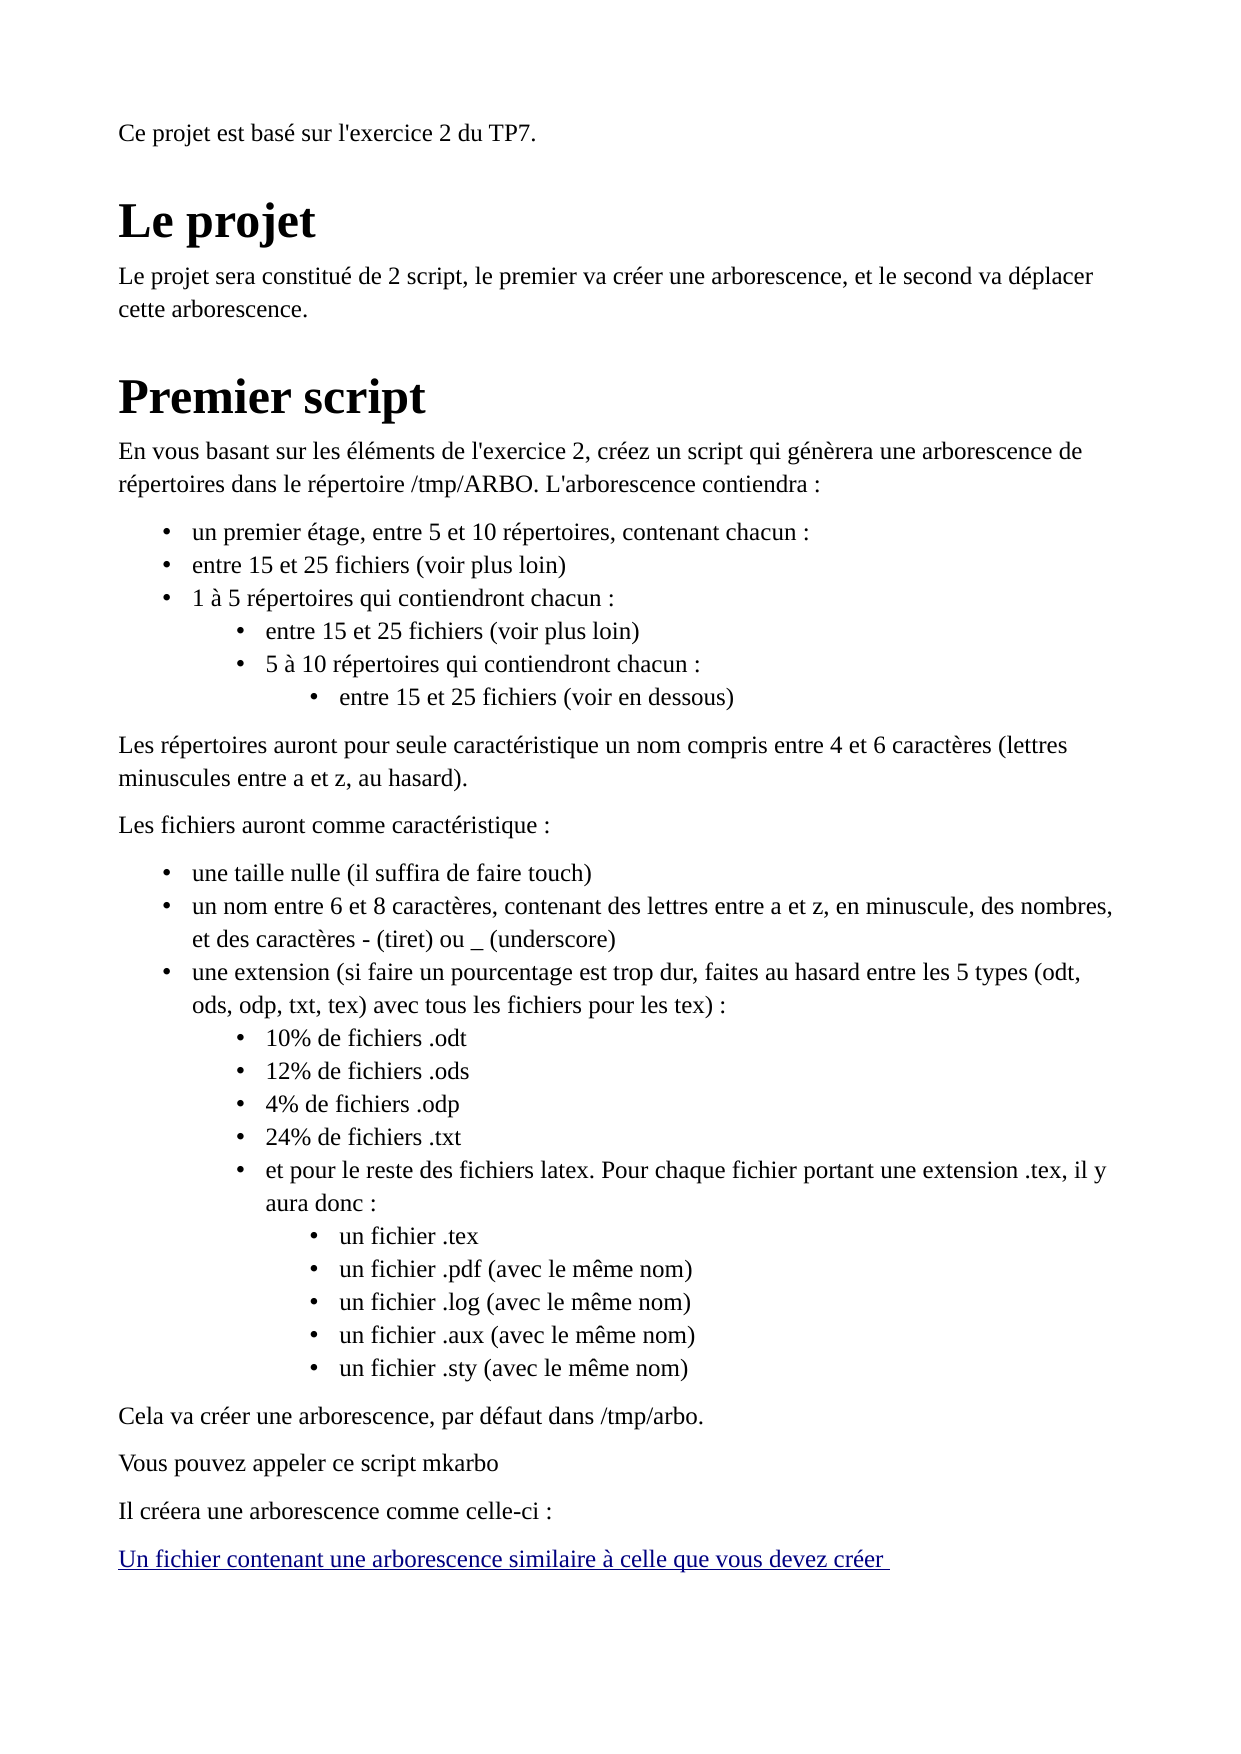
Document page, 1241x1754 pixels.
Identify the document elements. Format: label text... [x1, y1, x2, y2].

text Vous pouvez appeler ce script mkarbo [118, 1448, 1122, 1477]
text Un fichier contenant une arborescence similaire à celle que vous devez créer [118, 1544, 1122, 1572]
text Cela va créer une arborescence, par défaut dans /tmp/arbo. [118, 1401, 1122, 1429]
list entre 15 et 25 fichiers (voir plus loin) [162, 550, 1122, 579]
text Les répertoires auront pour seule caractéristique un nom compris entre 4 et 6 caractères (lettres minuscules entre a et z, au hasard). [118, 730, 1122, 791]
list 24% de fichiers .txt [236, 1122, 1122, 1151]
list une extension (si faire un pourcentage est trop dur, faites au hasard entre les 5 types (odt, ods, odp, txt, tex) avec tous les fichiers pour les tex) : [162, 957, 1122, 1019]
text Les fichiers auront comme caractéristique : [118, 810, 1122, 839]
text Il créera une arborescence comme celle-ci : [118, 1496, 1122, 1525]
list un fichier .sty (avec le même nom) [309, 1353, 1122, 1382]
list un nom entre 6 et 8 caractères, contenant des lettres entre a et z, en minuscule, des nombres, et des caractères - (tiret) ou _ (underscore) [162, 891, 1122, 953]
list et pour le reste des fichiers latex. Pour chaque fichier portant une extension .tex, il y aura donc : [236, 1155, 1122, 1217]
text Ce projet est basé sur l'exercice 2 du TP7. [118, 118, 1122, 147]
list 1 à 5 répertoires qui contiendront chacun : [162, 583, 1122, 612]
text En vous basant sur les éléments de l'exercice 2, créez un script qui génèrera une arborescence de répertoires dans le répertoire /tmp/ARBO. L'arborescence contiendra : [118, 436, 1122, 498]
list un fichier .aux (avec le même nom) [309, 1320, 1122, 1349]
subtitle Premier script [118, 366, 1122, 424]
list un fichier .log (avec le même nom) [309, 1287, 1122, 1316]
list une taille nulle (il suffira de faire touch) [162, 858, 1122, 887]
list un premier étage, entre 5 et 10 répertoires, contenant chacun : [162, 517, 1122, 546]
text Le projet sera constitué de 2 script, le premier va créer une arborescence, et le second va déplacer cette arborescence. [118, 261, 1122, 322]
list 10% de fichiers .odt [236, 1023, 1122, 1052]
list entre 15 et 25 fichiers (voir en dessous) [309, 682, 1122, 711]
list un fichier .tex [309, 1221, 1122, 1250]
list 12% de fichiers .ods [236, 1056, 1122, 1085]
list 5 à 10 répertoires qui contiendront chacun : [236, 649, 1122, 678]
list un fichier .pdf (avec le même nom) [309, 1254, 1122, 1283]
list entre 15 et 25 fichiers (voir plus loin) [236, 616, 1122, 645]
list 4% de fichiers .odp [236, 1089, 1122, 1118]
subtitle Le projet [118, 191, 1122, 248]
